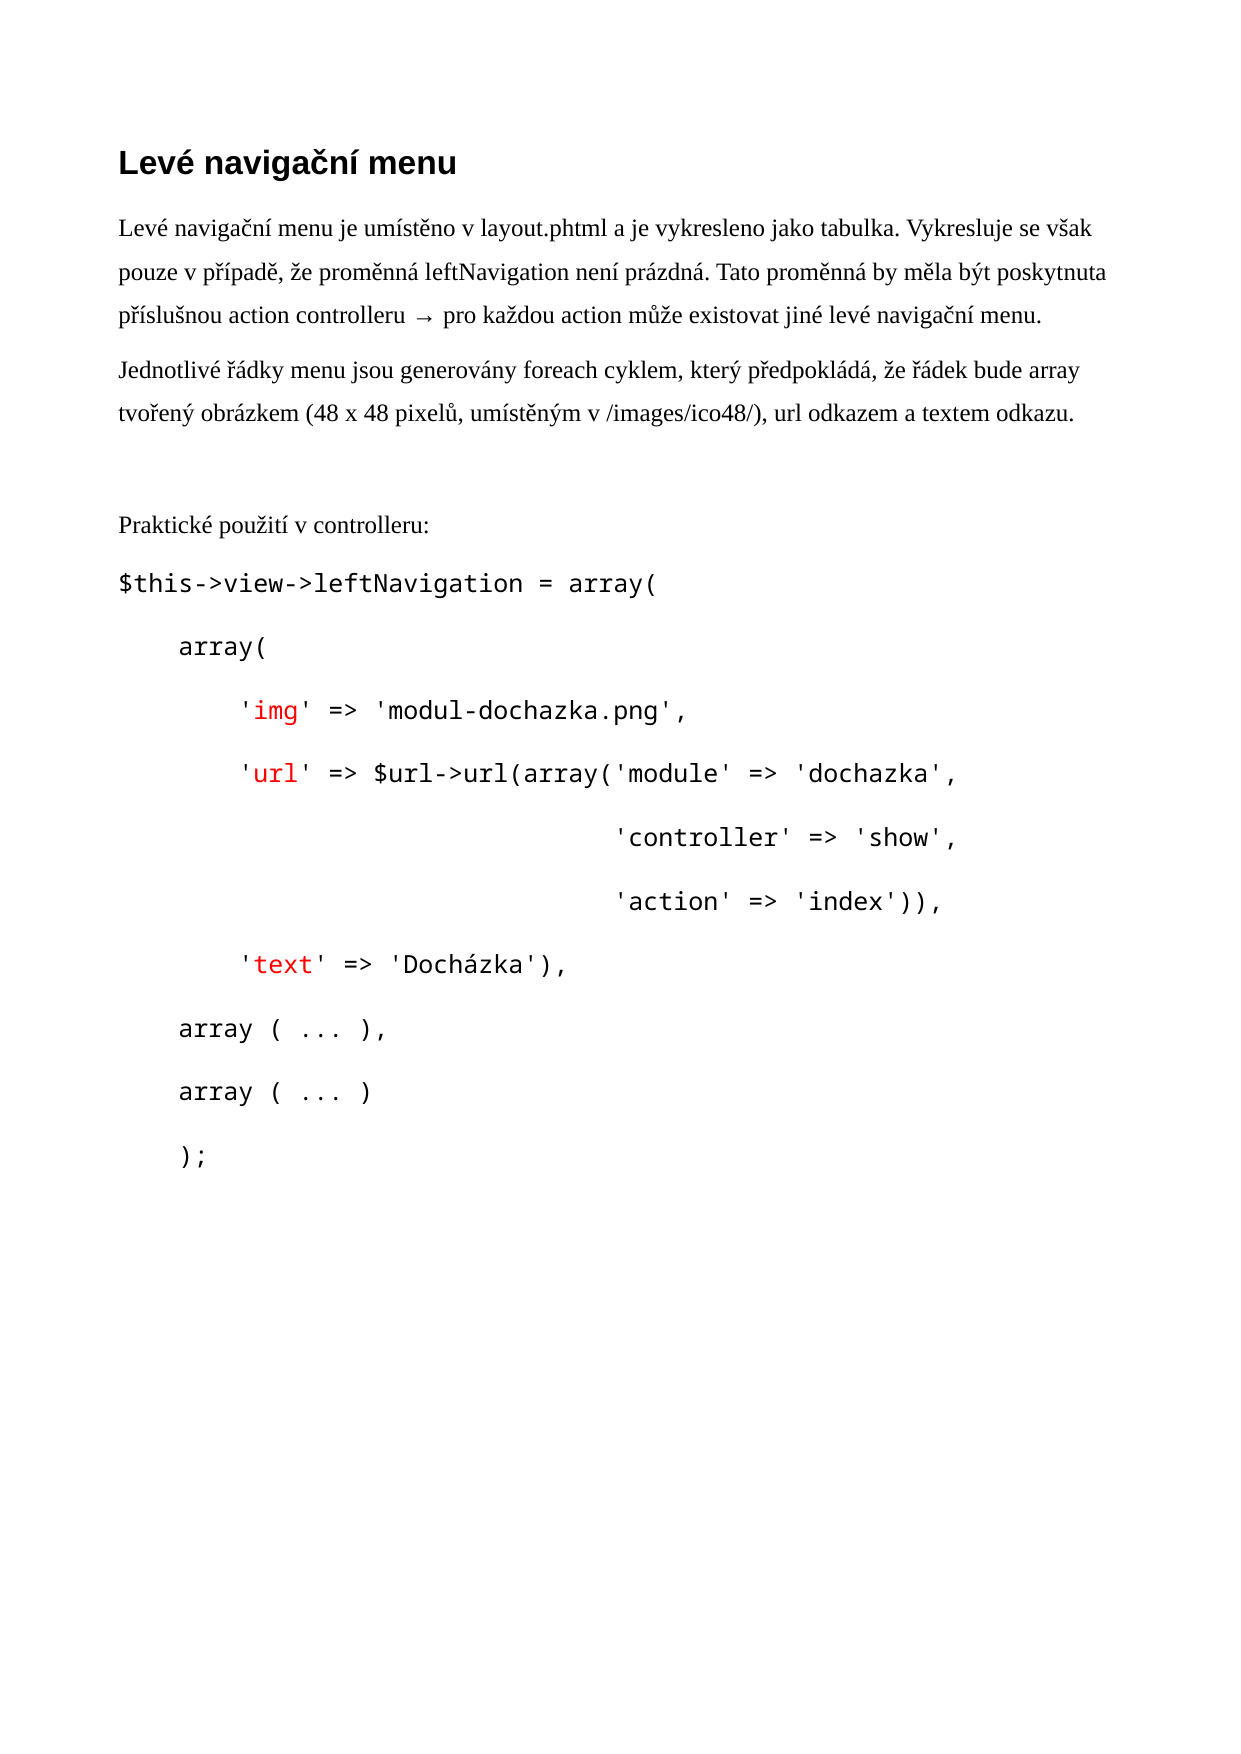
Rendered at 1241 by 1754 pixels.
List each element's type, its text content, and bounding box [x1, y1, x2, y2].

text Praktické použití v controlleru: [118, 510, 1122, 538]
subtitle Levé navigační menu [118, 143, 1122, 182]
text Jednotlivé řádky menu jsou generovány foreach cyklem, který předpokládá, že řádek bude array tvořený obrázkem (48 x 48 pixelů, umístěným v /images/ico48/), url odkazem a textem odkazu. [118, 355, 1122, 427]
text ); [118, 1137, 1122, 1171]
text 'action' => 'index')), [118, 883, 1122, 917]
text 'text' => 'Docházka'), [118, 947, 1122, 981]
text array ( ... ), [118, 1010, 1122, 1044]
text Levé navigační menu je umístěno v layout.phtml a je vykresleno jako tabulka. Vykresluje se však pouze v případě, že proměnná leftNavigation není prázdná. Tato proměnná by měla být poskytnuta příslušnou action controlleru → pro každou action může existovat jiné levé navigační menu. [118, 213, 1122, 328]
text 'img' => 'modul-dochazka.png', [118, 692, 1122, 727]
text $this->view->leftNavigation = array( [118, 565, 1122, 599]
text array( [118, 629, 1122, 663]
text 'url' => $url->url(array('module' => 'dochazka', [118, 756, 1122, 790]
text 'controller' => 'show', [118, 819, 1122, 854]
text array ( ... ) [118, 1074, 1122, 1108]
